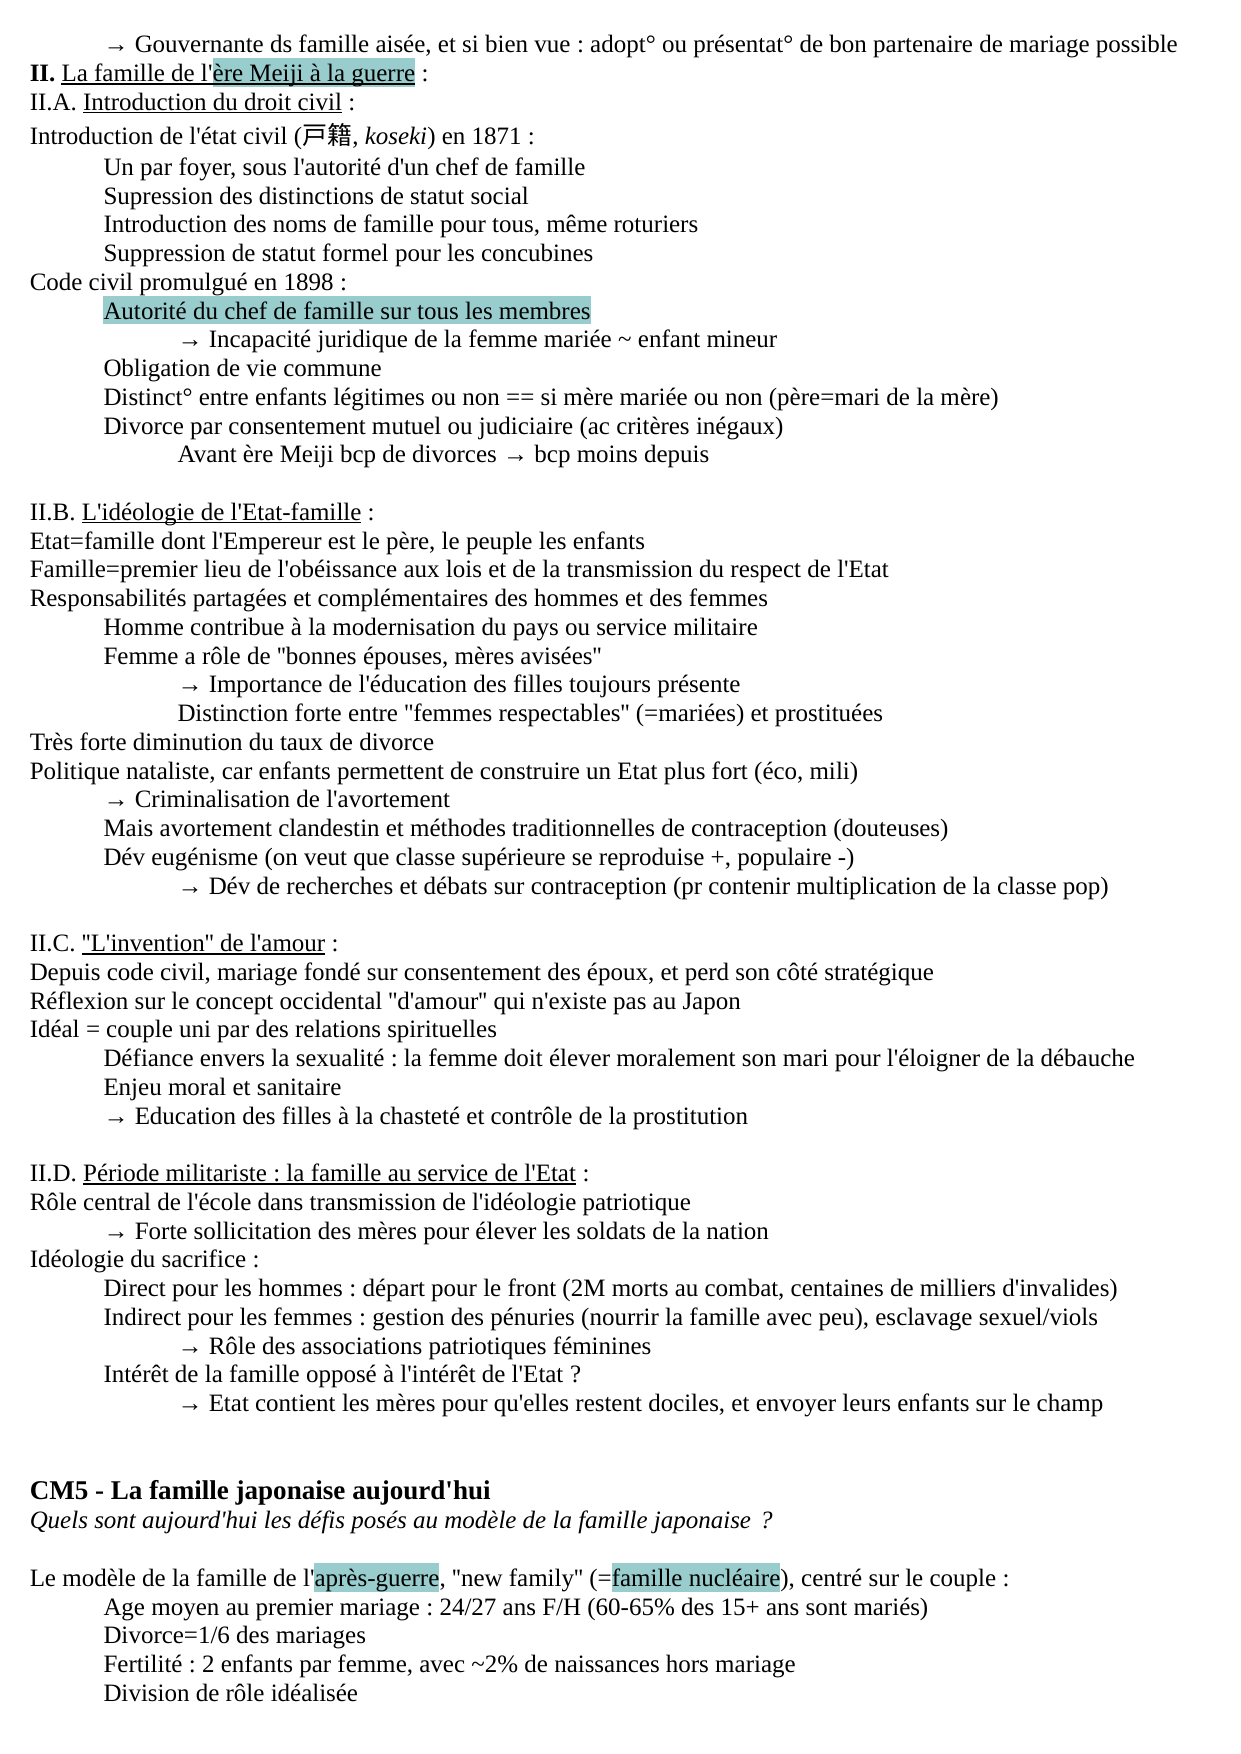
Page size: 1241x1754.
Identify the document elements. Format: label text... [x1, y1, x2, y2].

text Introduction de l'état civil (戸籍, koseki) en 1871 : [29, 116, 1211, 152]
text Politique nataliste, car enfants permettent de construire un Etat plus fort (éco, mili) [29, 756, 1211, 784]
text Intérêt de la famille opposé à l'intérêt de l'Etat ? [29, 1359, 1211, 1388]
text Quels sont aujourd'hui les défis posés au modèle de la famille japonaise ? [29, 1506, 1211, 1534]
text Autorité du chef de famille sur tous les membres [29, 296, 1211, 324]
text → Importance de l'éducation des filles toujours présente [29, 669, 1211, 698]
text Code civil promulgué en 1898 : [29, 267, 1211, 296]
text Depuis code civil, mariage fondé sur consentement des époux, et perd son côté stratégique [29, 957, 1211, 986]
text Distinction forte entre ''femmes respectables'' (=mariées) et prostituées [29, 698, 1211, 727]
text Direct pour les hommes : départ pour le front (2M morts au combat, centaines de milliers d'invalides) [29, 1273, 1211, 1302]
text Idéal = couple uni par des relations spirituelles [29, 1014, 1211, 1043]
text Distinct° entre enfants légitimes ou non == si mère mariée ou non (père=mari de la mère) [29, 382, 1211, 411]
text → Education des filles à la chasteté et contrôle de la prostitution [29, 1101, 1211, 1129]
text → Incapacité juridique de la femme mariée ~ enfant mineur [29, 324, 1211, 353]
text Responsabilités partagées et complémentaires des hommes et des femmes [29, 583, 1211, 612]
text II. La famille de l'ère Meiji à la guerre : [29, 58, 1211, 87]
text Obligation de vie commune [29, 353, 1211, 382]
text Un par foyer, sous l'autorité d'un chef de famille [29, 152, 1211, 181]
text → Criminalisation de l'avortement [29, 784, 1211, 813]
text Réflexion sur le concept occidental ''d'amour'' qui n'existe pas au Japon [29, 986, 1211, 1014]
text → Etat contient les mères pour qu'elles restent dociles, et envoyer leurs enfants sur le champ [29, 1388, 1211, 1417]
text Mais avortement clandestin et méthodes traditionnelles de contraception (douteuses) [29, 813, 1211, 842]
text Famille=premier lieu de l'obéissance aux lois et de la transmission du respect de l'Etat [29, 554, 1211, 583]
text Suppression de statut formel pour les concubines [29, 238, 1211, 267]
text Idéologie du sacrifice : [29, 1244, 1211, 1273]
text Le modèle de la famille de l'après-guerre, ''new family'' (=famille nucléaire), centré sur le couple : [29, 1563, 1211, 1592]
text Etat=famille dont l'Empereur est le père, le peuple les enfants [29, 526, 1211, 554]
text Avant ère Meiji bcp de divorces → bcp moins depuis [29, 439, 1211, 468]
text II.B. L'idéologie de l'Etat-famille : [29, 497, 1211, 526]
text → Gouvernante ds famille aisée, et si bien vue : adopt° ou présentat° de bon partenaire de mariage possible [29, 29, 1211, 58]
text Divorce=1/6 des mariages [29, 1621, 1211, 1649]
text → Rôle des associations patriotiques féminines [29, 1331, 1211, 1359]
text Divorce par consentement mutuel ou judiciaire (ac critères inégaux) [29, 411, 1211, 439]
text CM5 - La famille japonaise aujourd'hui [29, 1474, 1211, 1506]
text II.C. ''L'invention'' de l'amour : [29, 928, 1211, 957]
text Dév eugénisme (on veut que classe supérieure se reproduise +, populaire -) [29, 842, 1211, 871]
text Femme a rôle de ''bonnes épouses, mères avisées'' [29, 641, 1211, 669]
text Introduction des noms de famille pour tous, même roturiers [29, 209, 1211, 238]
text Indirect pour les femmes : gestion des pénuries (nourrir la famille avec peu), esclavage sexuel/viols [29, 1302, 1211, 1331]
text → Dév de recherches et débats sur contraception (pr contenir multiplication de la classe pop) [29, 871, 1211, 899]
text Division de rôle idéalisée [29, 1678, 1211, 1707]
text II.A. Introduction du droit civil : [29, 87, 1211, 116]
text Rôle central de l'école dans transmission de l'idéologie patriotique [29, 1187, 1211, 1216]
text Age moyen au premier mariage : 24/27 ans F/H (60-65% des 15+ ans sont mariés) [29, 1592, 1211, 1621]
text Défiance envers la sexualité : la femme doit élever moralement son mari pour l'éloigner de la débauche [29, 1043, 1211, 1072]
text II.D. Période militariste : la famille au service de l'Etat : [29, 1158, 1211, 1187]
text Enjeu moral et sanitaire [29, 1072, 1211, 1101]
text Très forte diminution du taux de divorce [29, 727, 1211, 756]
text Fertilité : 2 enfants par femme, avec ~2% de naissances hors mariage [29, 1649, 1211, 1678]
text → Forte sollicitation des mères pour élever les soldats de la nation [29, 1216, 1211, 1244]
text Homme contribue à la modernisation du pays ou service militaire [29, 612, 1211, 641]
text Supression des distinctions de statut social [29, 181, 1211, 209]
